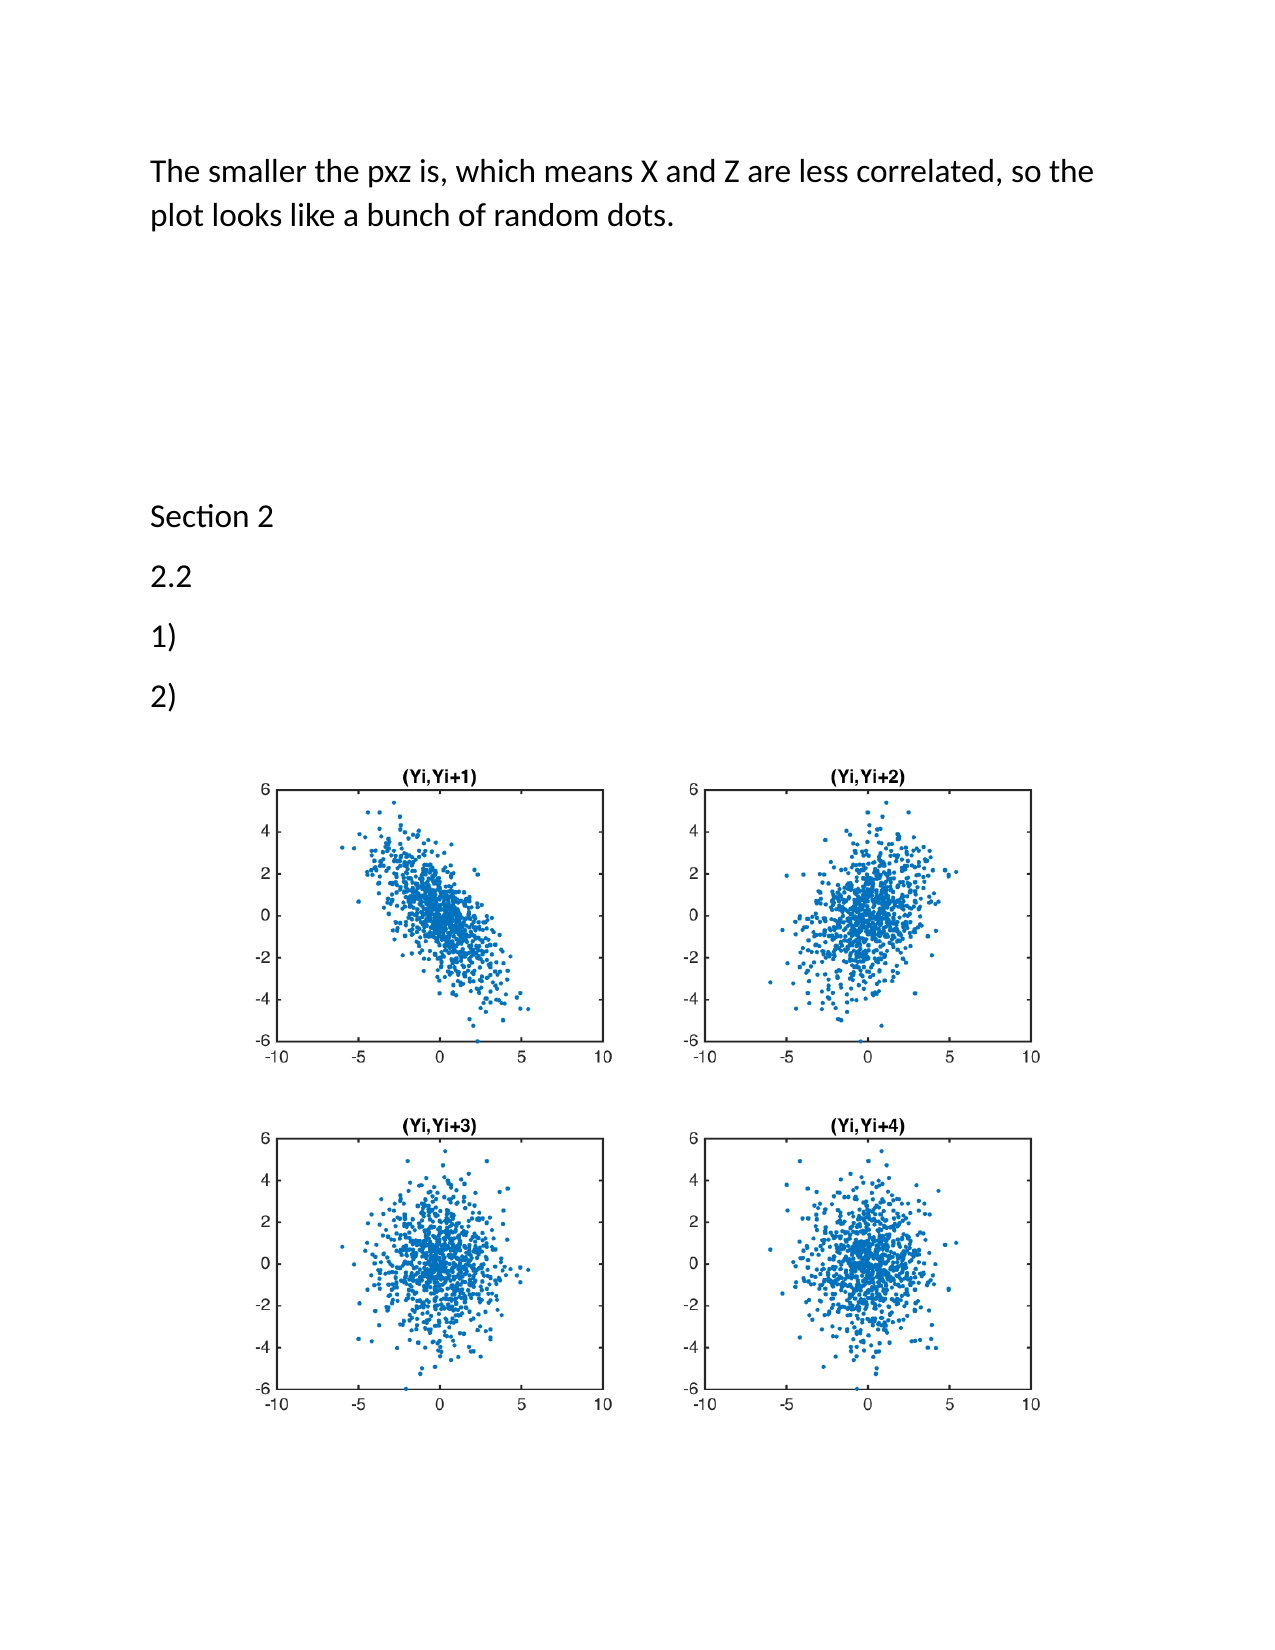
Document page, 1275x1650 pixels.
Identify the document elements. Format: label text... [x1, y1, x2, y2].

text 2.2 [150, 555, 1125, 596]
text Section 2 [150, 494, 1125, 535]
text 2) [150, 675, 1125, 716]
text 1) [150, 615, 1125, 656]
text The smaller the pxz is, which means X and Z are less correlated, so the plot looks like a bunch of random dots. [150, 150, 1125, 234]
picture [150, 735, 1123, 1469]
